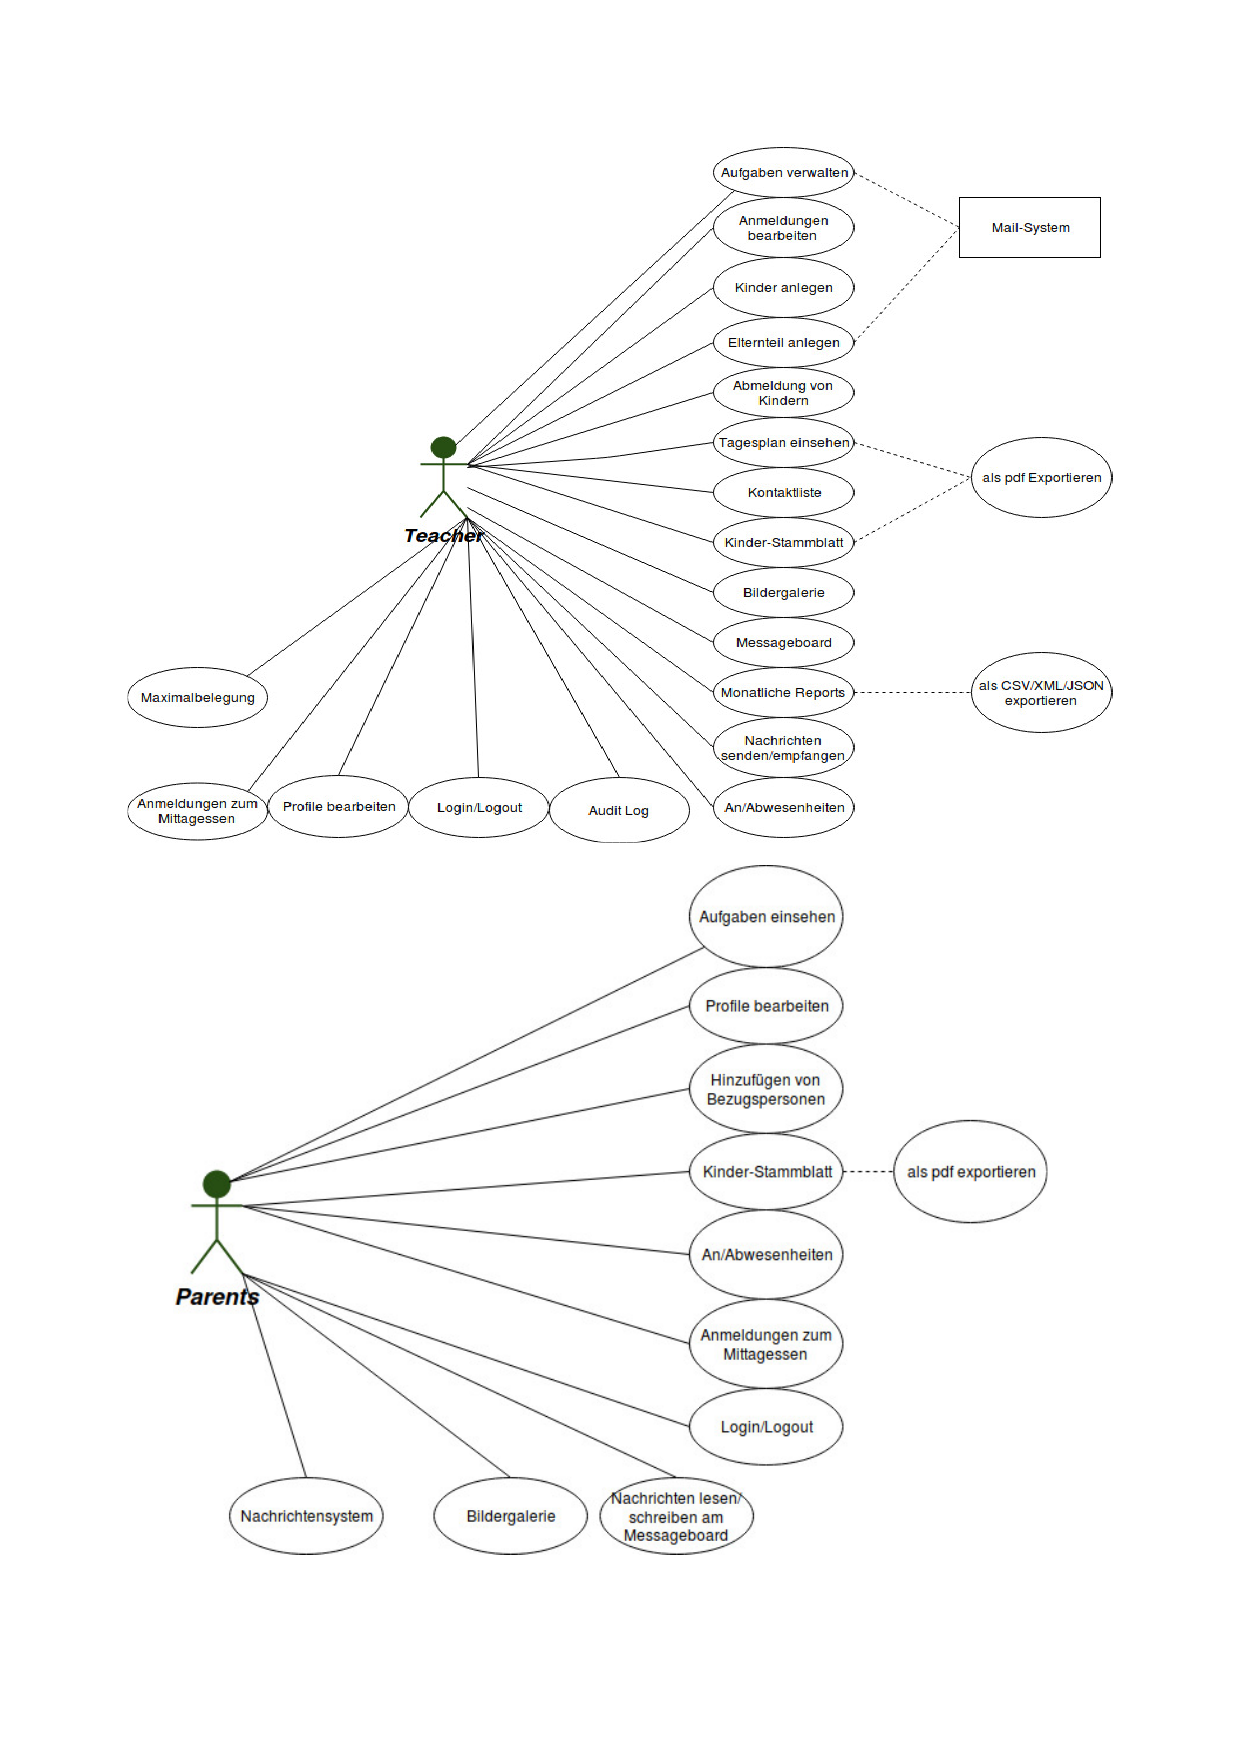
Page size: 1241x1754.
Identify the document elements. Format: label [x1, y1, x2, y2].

picture [173, 865, 1048, 1555]
picture [127, 147, 1113, 843]
